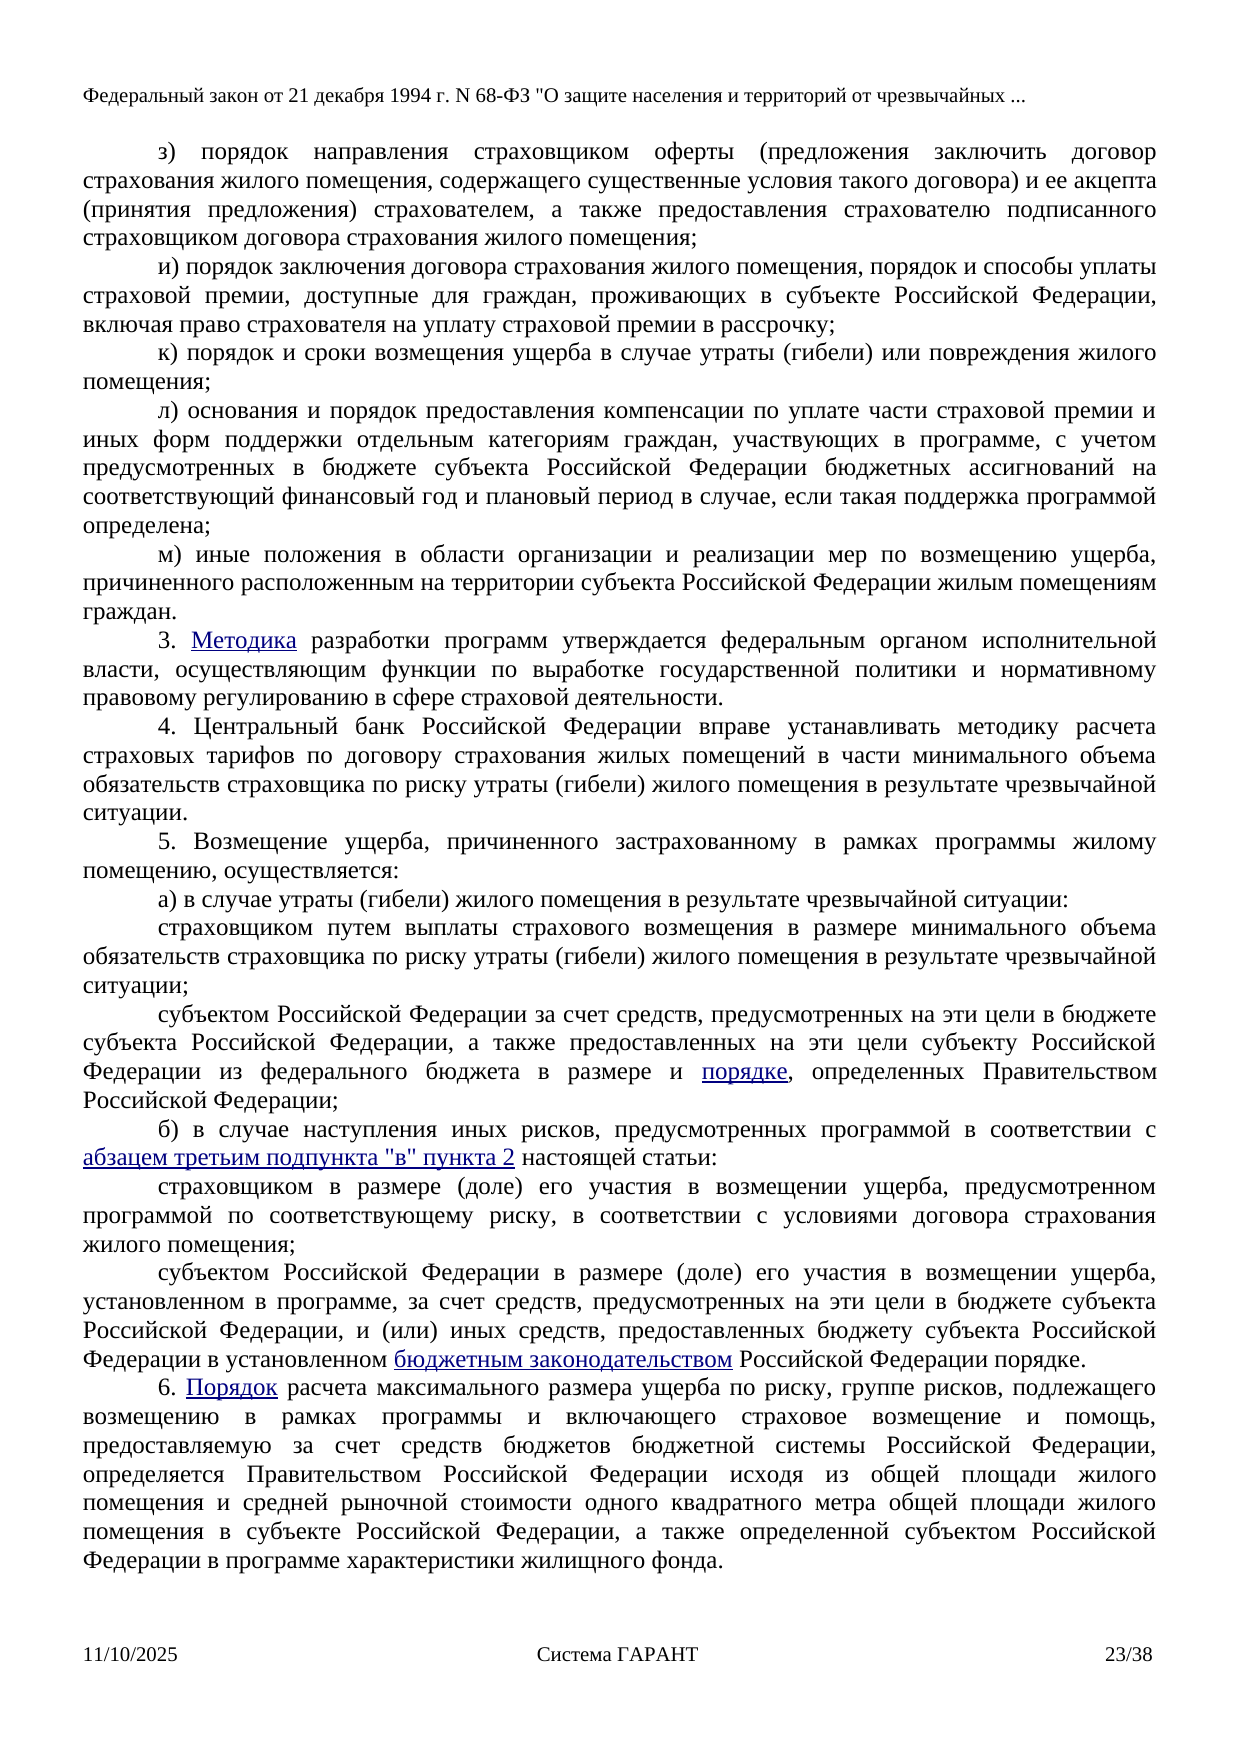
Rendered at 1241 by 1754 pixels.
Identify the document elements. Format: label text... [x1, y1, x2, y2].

text 3. Методика разработки программ утверждается федеральным органом исполнительной власти, осуществляющим функции по выработке государственной политики и нормативному правовому регулированию в сфере страховой деятельности. [83, 625, 1157, 711]
text б) в случае наступления иных рисков, предусмотренных программой в соответствии с абзацем третьим подпункта "в" пункта 2 настоящей статьи: [83, 1114, 1157, 1171]
text субъектом Российской Федерации в размере (доле) его участия в возмещении ущерба, установленном в программе, за счет средств, предусмотренных на эти цели в бюджете субъекта Российской Федерации, и (или) иных средств, предоставленных бюджету субъекта Российской Федерации в установленном бюджетным законодательством Российской Федерации порядке. [83, 1257, 1157, 1372]
text и) порядок заключения договора страхования жилого помещения, порядок и способы уплаты страховой премии, доступные для граждан, проживающих в субъекте Российской Федерации, включая право страхователя на уплату страховой премии в рассрочку; [83, 251, 1157, 337]
text м) иные положения в области организации и реализации мер по возмещению ущерба, причиненного расположенным на территории субъекта Российской Федерации жилым помещениям граждан. [83, 539, 1157, 625]
text к) порядок и сроки возмещения ущерба в случае утраты (гибели) или повреждения жилого помещения; [83, 337, 1157, 395]
text а) в случае утраты (гибели) жилого помещения в результате чрезвычайной ситуации: [83, 884, 1157, 912]
text страховщиком в размере (доле) его участия в возмещении ущерба, предусмотренном программой по соответствующему риску, в соответствии с условиями договора страхования жилого помещения; [83, 1171, 1157, 1257]
text страховщиком путем выплаты страхового возмещения в размере минимального объема обязательств страховщика по риску утраты (гибели) жилого помещения в результате чрезвычайной ситуации; [83, 912, 1157, 999]
text субъектом Российской Федерации за счет средств, предусмотренных на эти цели в бюджете субъекта Российской Федерации, а также предоставленных на эти цели субъекту Российской Федерации из федерального бюджета в размере и порядке, определенных Правительством Российской Федерации; [83, 999, 1157, 1114]
text 6. Порядок расчета максимального размера ущерба по риску, группе рисков, подлежащего возмещению в рамках программы и включающего страховое возмещение и помощь, предоставляемую за счет средств бюджетов бюджетной системы Российской Федерации, определяется Правительством Российской Федерации исходя из общей площади жилого помещения и средней рыночной стоимости одного квадратного метра общей площади жилого помещения в субъекте Российской Федерации, а также определенной субъектом Российской Федерации в программе характеристики жилищного фонда. [83, 1372, 1157, 1574]
text л) основания и порядок предоставления компенсации по уплате части страховой премии и иных форм поддержки отдельным категориям граждан, участвующих в программе, с учетом предусмотренных в бюджете субъекта Российской Федерации бюджетных ассигнований на соответствующий финансовый год и плановый период в случае, если такая поддержка программой определена; [83, 395, 1157, 539]
text 5. Возмещение ущерба, причиненного застрахованному в рамках программы жилому помещению, осуществляется: [83, 826, 1157, 884]
text з) порядок направления страховщиком оферты (предложения заключить договор страхования жилого помещения, содержащего существенные условия такого договора) и ее акцепта (принятия предложения) страхователем, а также предоставления страхователю подписанного страховщиком договора страхования жилого помещения; [83, 136, 1157, 251]
text 4. Центральный банк Российской Федерации вправе устанавливать методику расчета страховых тарифов по договору страхования жилых помещений в части минимального объема обязательств страховщика по риску утраты (гибели) жилого помещения в результате чрезвычайной ситуации. [83, 711, 1157, 826]
